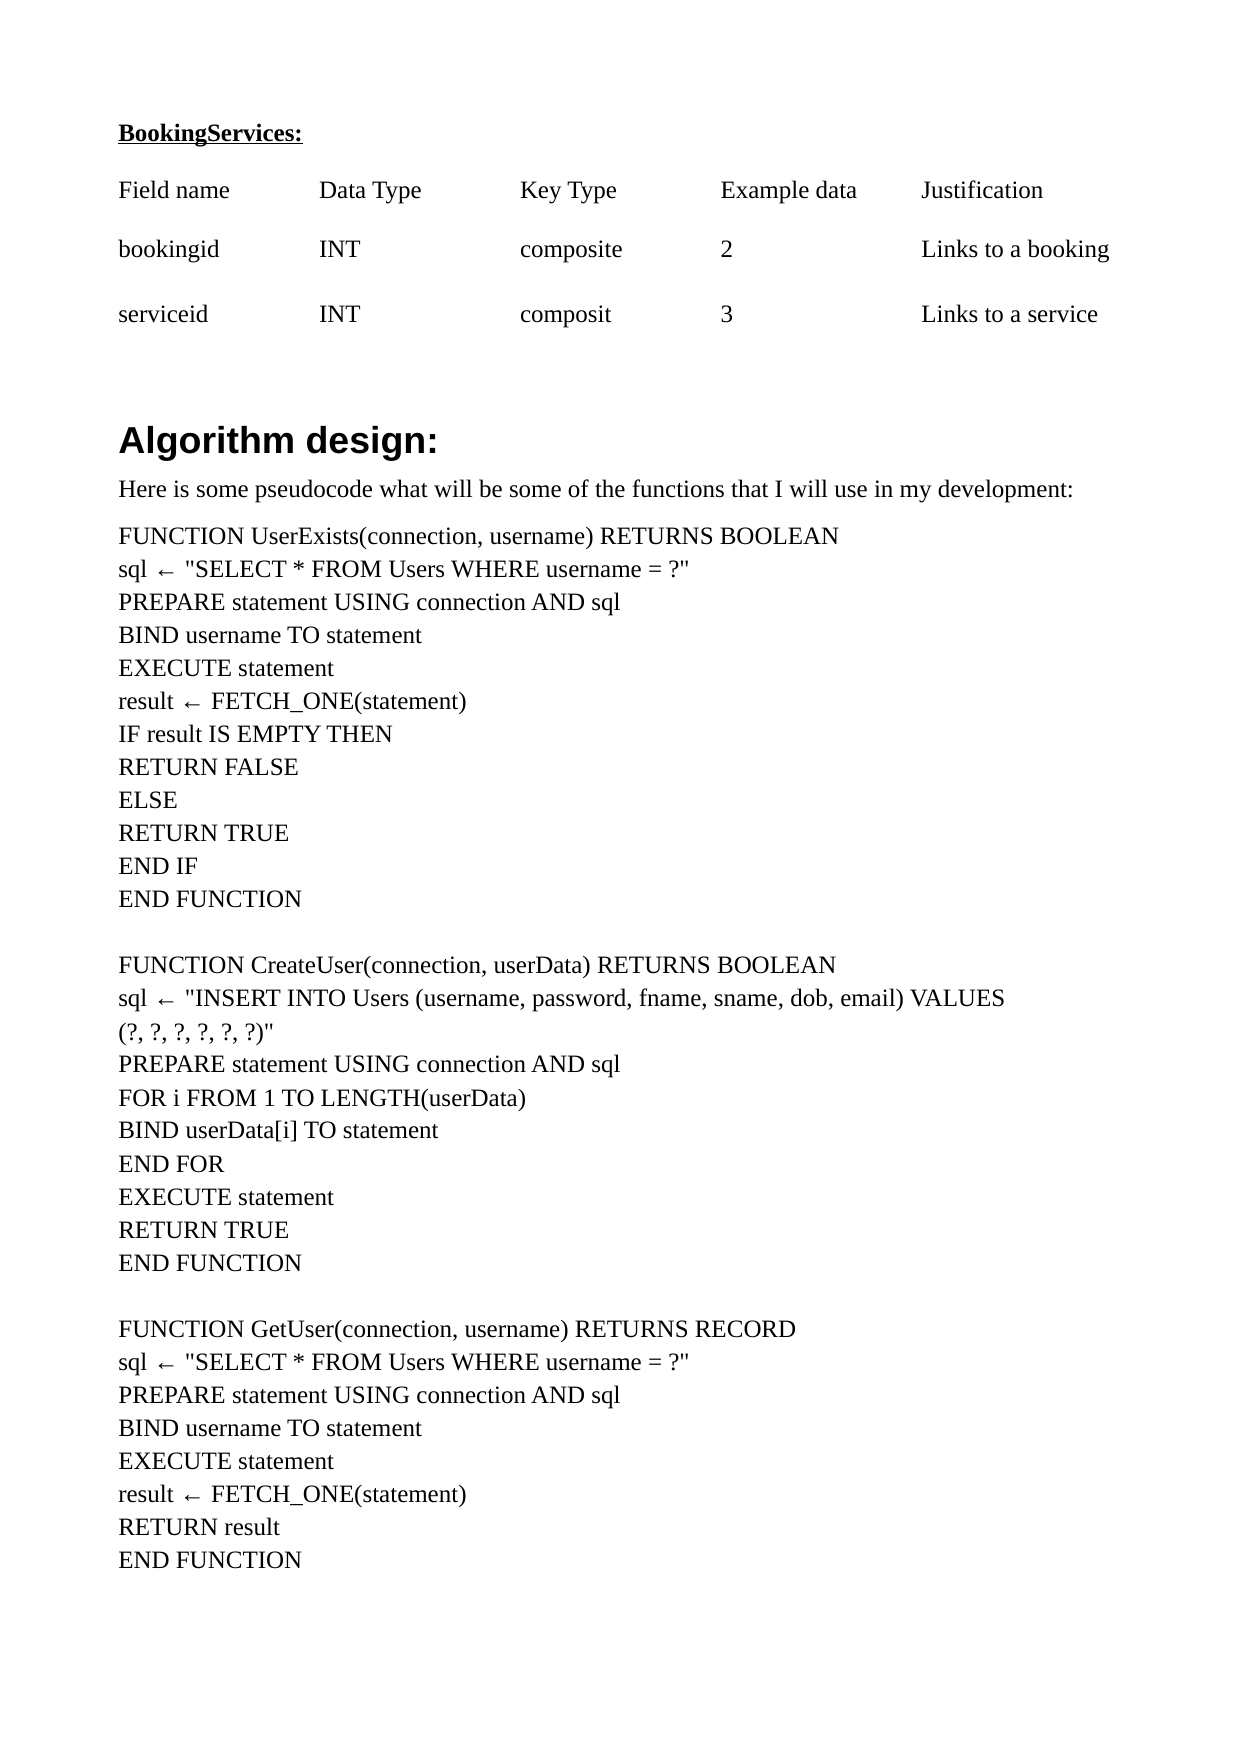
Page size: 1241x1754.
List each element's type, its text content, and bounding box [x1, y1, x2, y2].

subtitle Algorithm design: [118, 418, 1122, 461]
text BookingServices: [118, 118, 1122, 147]
table_cell INT [319, 234, 520, 299]
table_cell serviceid [118, 299, 319, 364]
table_cell composite [520, 234, 720, 299]
table_header Field name [118, 176, 319, 234]
text FUNCTION UserExists(connection, username) RETURNS BOOLEAN sql ← "SELECT * FROM Users WHERE username = ?" PREPARE statement USING connection AND sql BIND username TO statement EXECUTE statement result ← FETCH_ONE(statement) IF result IS EMPTY THEN RETURN FALSE ELSE RETURN TRUE END IF END FUNCTION FUNCTION CreateUser(connection, userData) RETURNS BOOLEAN sql ← "INSERT INTO Users (username, password, fname, sname, dob, email) VALUES (?, ?, ?, ?, ?, ?)" PREPARE statement USING connection AND sql FOR i FROM 1 TO LENGTH(userData) BIND userData[i] TO statement END FOR EXECUTE statement RETURN TRUE END FUNCTION FUNCTION GetUser(connection, username) RETURNS RECORD sql ← "SELECT * FROM Users WHERE username = ?" PREPARE statement USING connection AND sql BIND username TO statement EXECUTE statement result ← FETCH_ONE(statement) RETURN result END FUNCTION [118, 521, 1122, 1607]
table_cell Links to a service [921, 299, 1122, 364]
table_cell INT [319, 299, 520, 364]
table_cell composit [520, 299, 720, 364]
table_cell Links to a booking [921, 234, 1122, 299]
table_header Key Type [520, 176, 720, 234]
table_cell 3 [720, 299, 921, 364]
table_cell 2 [720, 234, 921, 299]
table_header Example data [720, 176, 921, 234]
table_header Data Type [319, 176, 520, 234]
table_header Justification [921, 176, 1122, 234]
table_cell bookingid [118, 234, 319, 299]
text Here is some pseudocode what will be some of the functions that I will use in my development: [118, 474, 1122, 502]
